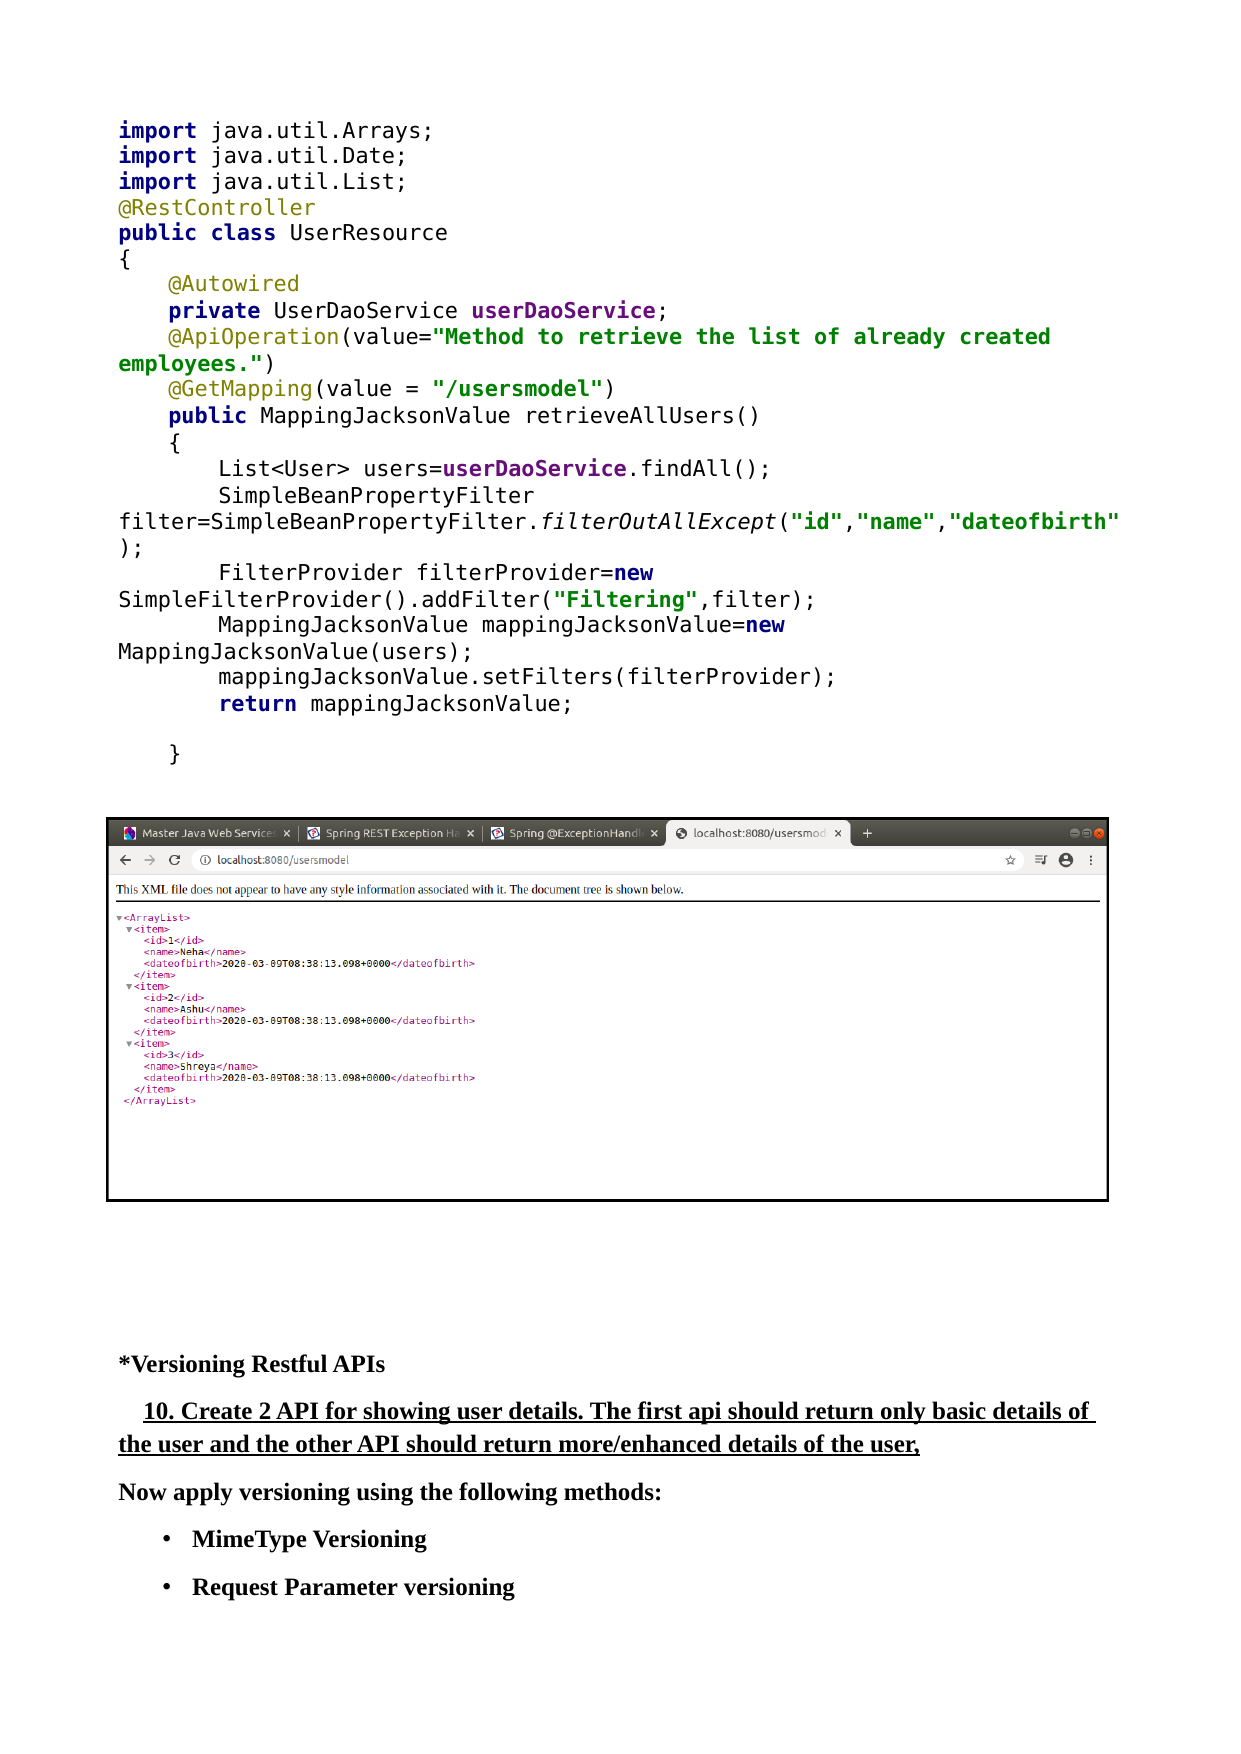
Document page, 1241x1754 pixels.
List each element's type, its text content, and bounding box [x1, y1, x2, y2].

list MimeType Versioning [162, 1524, 1122, 1553]
text { [118, 246, 1122, 271]
text Now apply versioning using the following methods: [118, 1477, 1122, 1506]
text return mappingJacksonValue; [118, 691, 1122, 718]
text public MappingJacksonValue retrieveAllUsers() [118, 403, 1122, 429]
text private UserDaoService userDaoService; [118, 298, 1122, 324]
text List<User> users=userDaoService.findAll(); [118, 456, 1122, 483]
text 10. Create 2 API for showing user details. The first api should return only basic details of the user and the other API should return more/enhanced details of the user, [118, 1396, 1122, 1458]
text MappingJacksonValue mappingJacksonValue=new MappingJacksonValue(users); [118, 612, 1122, 664]
picture [108, 820, 1107, 1199]
text SimpleBeanPropertyFilter filter=SimpleBeanPropertyFilter.filterOutAllExcept("id","name","dateofbirth"); [118, 483, 1122, 560]
text { [118, 429, 1122, 456]
text import java.util.List; [118, 169, 1122, 195]
text import java.util.Arrays; [118, 118, 1122, 144]
text @Autowired [118, 271, 1122, 298]
list Request Parameter versioning [162, 1572, 1122, 1601]
text mappingJacksonValue.setFilters(filterProvider); [118, 664, 1122, 691]
text } [118, 741, 1122, 768]
text @GetMapping(value = "/usersmodel") [118, 376, 1122, 403]
text *Versioning Restful APIs [118, 1349, 1122, 1377]
text FilterProvider filterProvider=new SimpleFilterProvider().addFilter("Filtering",filter); [118, 560, 1122, 612]
text @RestController [118, 195, 1122, 220]
text public class UserResource [118, 220, 1122, 246]
text @ApiOperation(value="Method to retrieve the list of already created employees.") [118, 324, 1122, 376]
text import java.util.Date; [118, 144, 1122, 169]
